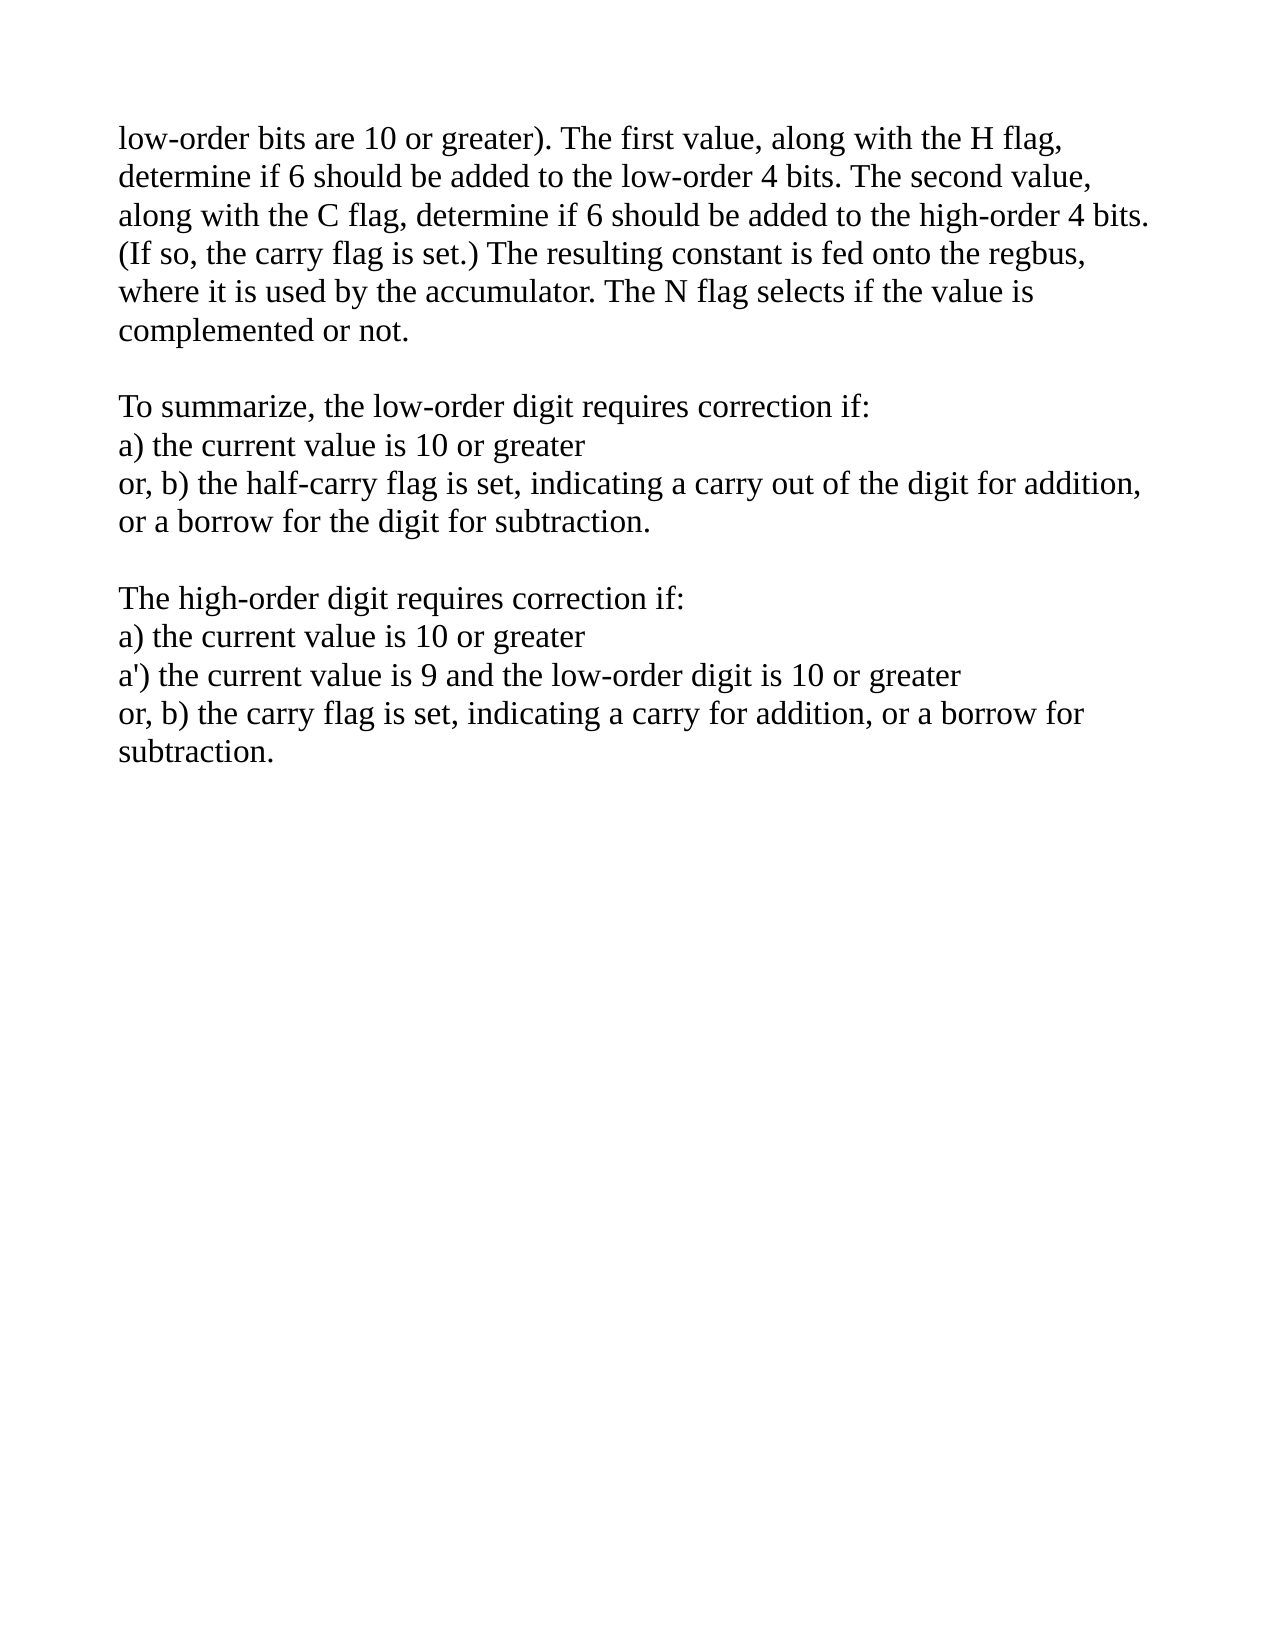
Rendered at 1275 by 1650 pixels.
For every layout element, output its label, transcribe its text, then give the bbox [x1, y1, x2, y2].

text low-order bits are 10 or greater). The first value, along with the H flag, determine if 6 should be added to the low-order 4 bits. The second value, along with the C flag, determine if 6 should be added to the high-order 4 bits. (If so, the carry flag is set.) The resulting constant is fed onto the regbus, where it is used by the accumulator. The N flag selects if the value is complemented or not. [118, 118, 1157, 348]
text or, b) the carry flag is set, indicating a carry for addition, or a borrow for subtraction. [118, 693, 1157, 770]
text a) the current value is 10 or greater [118, 425, 1157, 463]
text The high-order digit requires correction if: [118, 578, 1157, 616]
text To summarize, the low-order digit requires correction if: [118, 386, 1157, 425]
text or, b) the half-carry flag is set, indicating a carry out of the digit for addition, or a borrow for the digit for subtraction. [118, 463, 1157, 540]
text a) the current value is 10 or greater [118, 616, 1157, 655]
text a') the current value is 9 and the low-order digit is 10 or greater [118, 655, 1157, 693]
